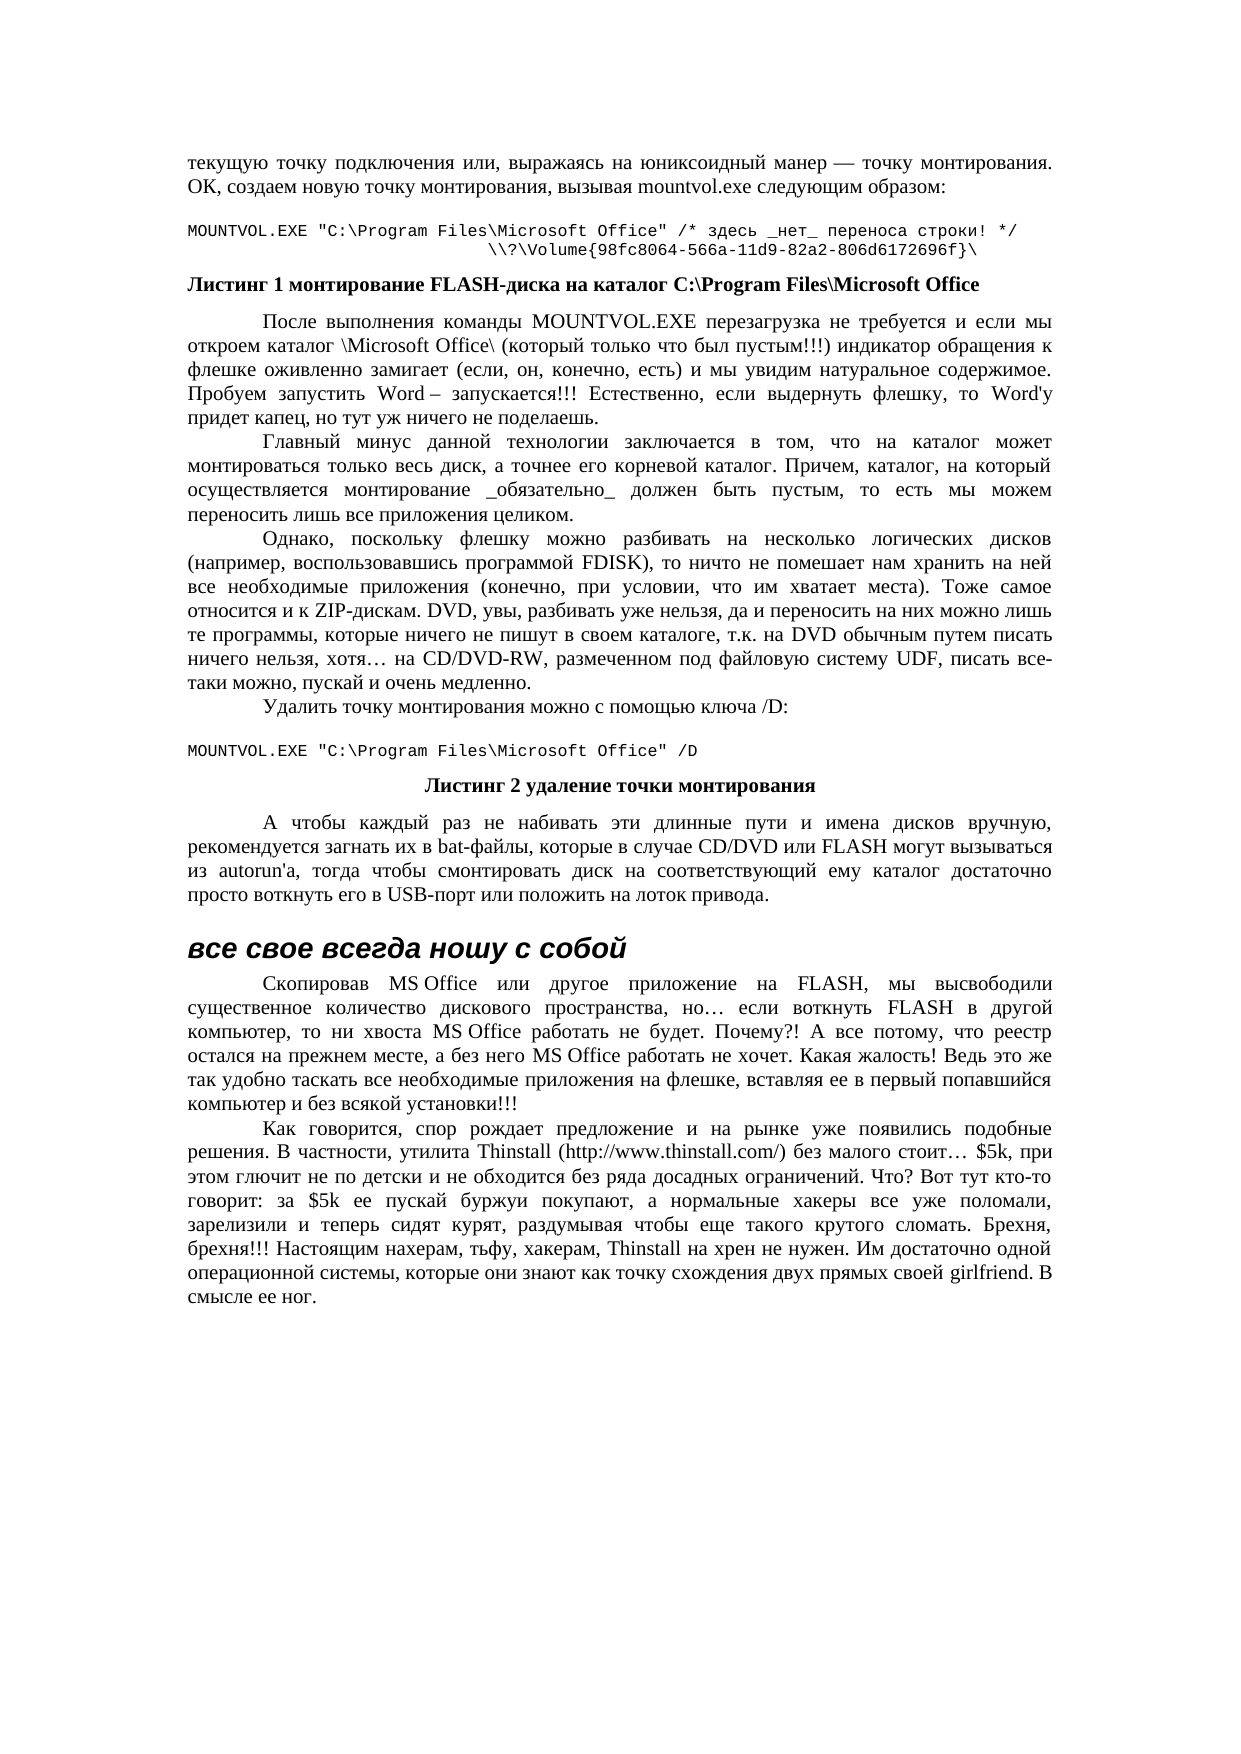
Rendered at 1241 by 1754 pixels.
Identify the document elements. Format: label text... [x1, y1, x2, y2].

text MOUNTVOL.EXE "C:\Program Files\Microsoft Office" /D [187, 742, 1053, 761]
text текущую точку подключения или, выражаясь на юниксоидный манер — точку монтирования. ОК, создаем новую точку монтирования, вызывая mountvol.exe следующим образом: [187, 150, 1053, 198]
text После выполнения команды MOUNTVOL.EXE перезагрузка не требуется и если мы откроем каталог \Microsoft Office\ (который только что был пустым!!!) индикатор обращения к флешке оживленно замигает (если, он, конечно, есть) и мы увидим натуральное содержимое. Пробуем запустить Word – запускается!!! Естественно, если выдернуть флешку, то Word'у придет капец, но тут уж ничего не поделаешь. [187, 309, 1053, 429]
subtitle все свое всегда ношу с собой [187, 931, 1053, 965]
text Как говорится, спор рождает предложение и на рынке уже появились подобные решения. В частности, утилита Thinstall (http://www.thinstall.com/) без малого стоит… $5k, при этом глючит не по детски и не обходится без ряда досадных ограничений. Что? Вот тут кто-то говорит: за $5k ее пускай буржуи покупают, а нормальные хакеры все уже поломали, зарелизили и теперь сидят курят, раздумывая чтобы еще такого крутого сломать. Брехня, брехня!!! Настоящим нахерам, тьфу, хакерам, Thinstall на хрен не нужен. Им достаточно одной операционной системы, которые они знают как точку схождения двух прямых своей girlfriend. В смысле ее ног. [187, 1115, 1053, 1308]
text Главный минус данной технологии заключается в том, что на каталог может монтироваться только весь диск, а точнее его корневой каталог. Причем, каталог, на который осуществляется монтирование _обязательно_ должен быть пустым, то есть мы можем переносить лишь все приложения целиком. [187, 429, 1053, 526]
text Листинг 2 удаление точки монтирования [187, 773, 1053, 797]
text А чтобы каждый раз не набивать эти длинные пути и имена дисков вручную, рекомендуется загнать их в bat-файлы, которые в случае CD/DVD или FLASH могут вызываться из autorun'а, тогда чтобы смонтировать диск на соответствующий ему каталог достаточно просто воткнуть его в USB-порт или положить на лоток привода. [187, 810, 1053, 906]
text Листинг 1 монтирование FLASH-диска на каталог C:\Program Files\Microsoft Office [187, 272, 1053, 296]
text Скопировав MS Office или другое приложение на FLASH, мы высвободили существенное количество дискового пространства, но… если воткнуть FLASH в другой компьютер, то ни хвоста MS Office работать не будет. Почему?! А все потому, что реестр остался на прежнем месте, а без него MS Office работать не хочет. Какая жалость! Ведь это же так удобно таскать все необходимые приложения на флешке, вставляя ее в первый попавшийся компьютер и без всякой установки!!! [187, 971, 1053, 1115]
text MOUNTVOL.EXE "C:\Program Files\Microsoft Office" /* здесь _нет_ переноса строки! */ [187, 222, 1053, 241]
text Удалить точку монтирования можно с помощью ключа /D: [187, 694, 1053, 718]
text Однако, поскольку флешку можно разбивать на несколько логических дисков (например, воспользовавшись программой FDISK), то ничто не помешает нам хранить на ней все необходимые приложения (конечно, при условии, что им хватает места). Тоже самое относится и к ZIP-дискам. DVD, увы, разбивать уже нельзя, да и переносить на них можно лишь те программы, которые ничего не пишут в своем каталоге, т.к. на DVD обычным путем писать ничего нельзя, хотя… на CD/DVD-RW, размеченном под файловую систему UDF, писать все-таки можно, пускай и очень медленно. [187, 526, 1053, 694]
text \\?\Volume{98fc8064-566a-11d9-82a2-806d6172696f}\ [187, 241, 1053, 260]
